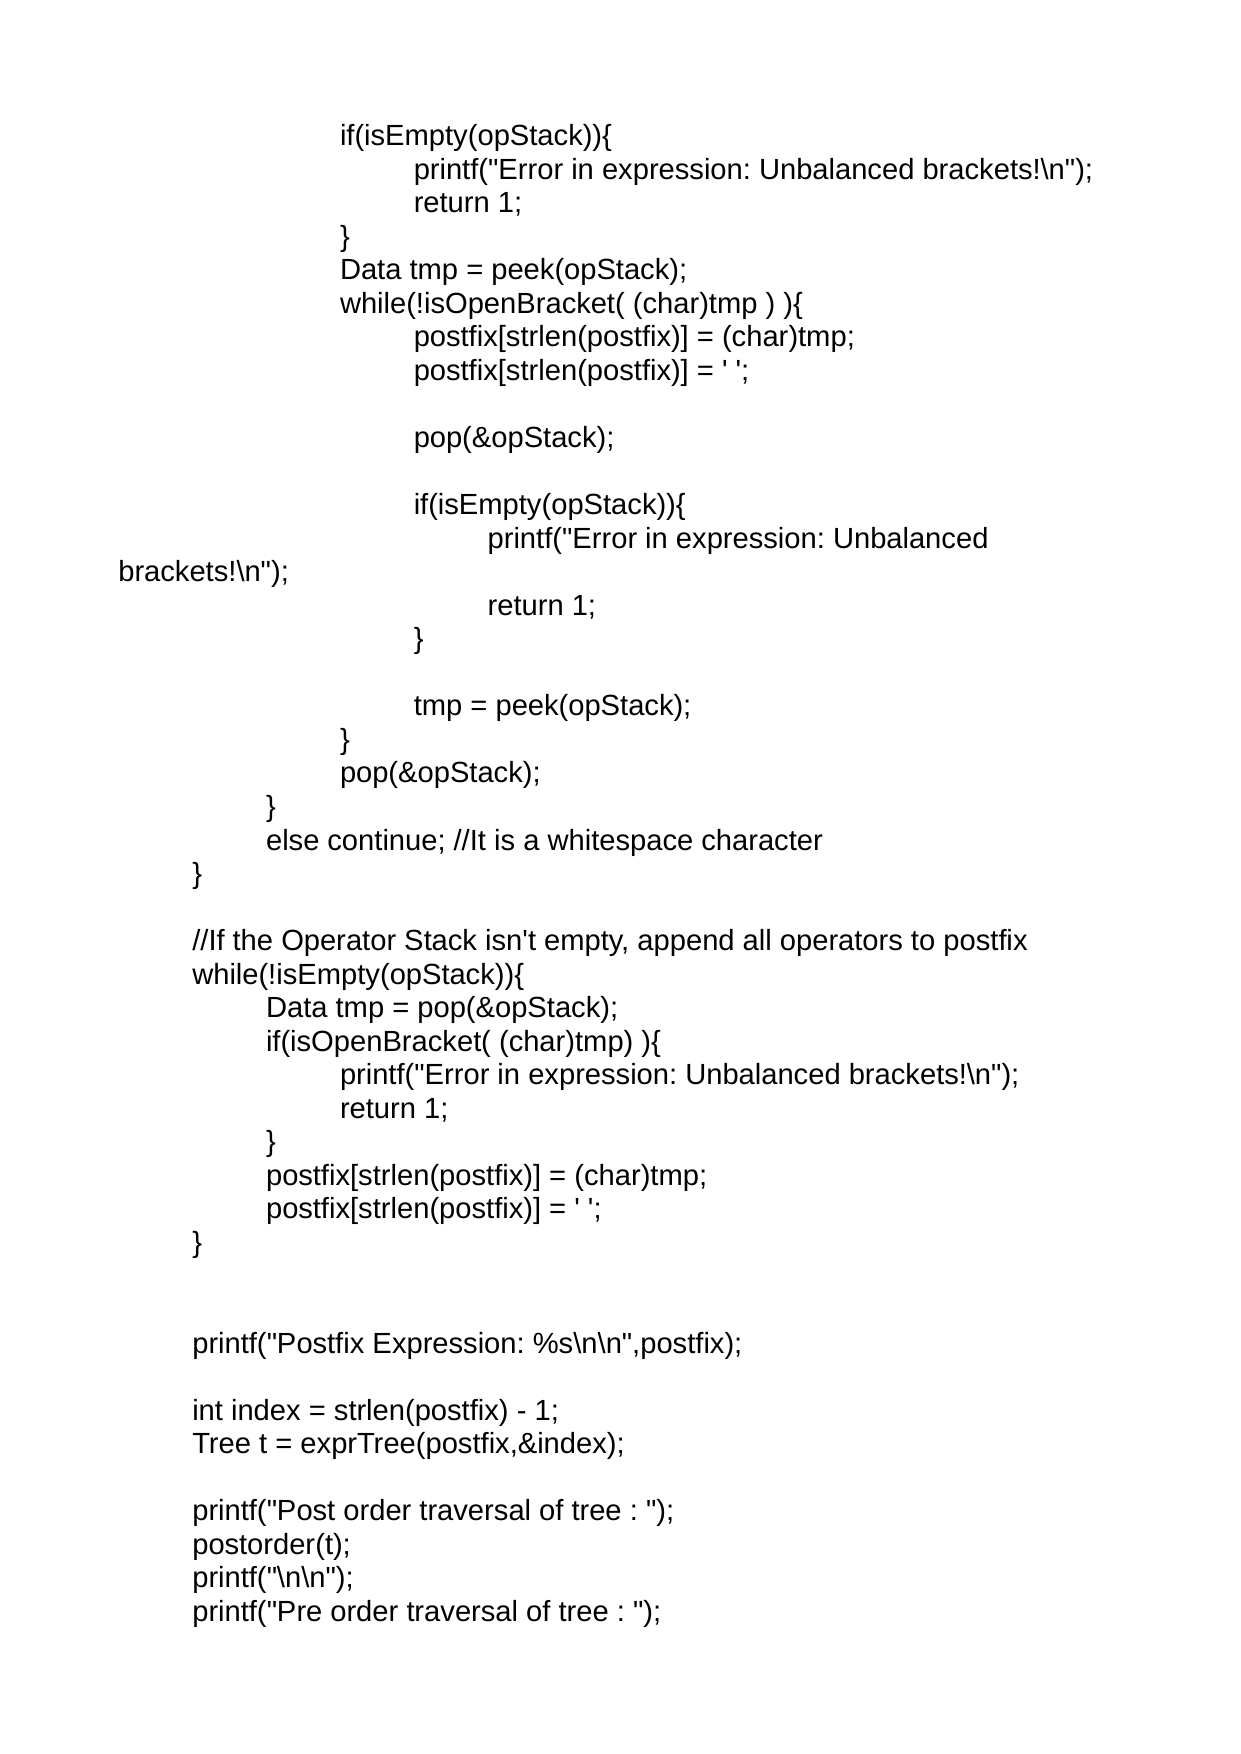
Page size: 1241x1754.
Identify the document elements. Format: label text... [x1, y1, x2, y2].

text printf("Error in expression: Unbalanced brackets!\n"); [118, 1057, 1122, 1091]
text return 1; [118, 185, 1122, 219]
text } [118, 621, 1122, 655]
text if(isEmpty(opStack)){ [118, 487, 1122, 521]
text } [118, 219, 1122, 252]
text Data tmp = pop(&opStack); [118, 990, 1122, 1024]
text } [118, 856, 1122, 889]
text } [118, 1124, 1122, 1158]
text Tree t = exprTree(postfix,&index); [118, 1426, 1122, 1460]
text tmp = peek(opStack); [118, 688, 1122, 722]
text while(!isEmpty(opStack)){ [118, 957, 1122, 990]
text postfix[strlen(postfix)] = (char)tmp; [118, 319, 1122, 353]
text postfix[strlen(postfix)] = ' '; [118, 1191, 1122, 1225]
text printf("\n\n"); [118, 1560, 1122, 1594]
text pop(&opStack); [118, 420, 1122, 453]
text postorder(t); [118, 1527, 1122, 1560]
text printf("Error in expression: Unbalanced brackets!\n"); [118, 152, 1122, 185]
text printf("Post order traversal of tree : "); [118, 1493, 1122, 1527]
text //If the Operator Stack isn't empty, append all operators to postfix [118, 923, 1122, 957]
text printf("Error in expression: Unbalanced brackets!\n"); [118, 521, 1122, 588]
text } [118, 789, 1122, 822]
text postfix[strlen(postfix)] = ' '; [118, 353, 1122, 386]
text } [118, 1225, 1122, 1258]
text pop(&opStack); [118, 755, 1122, 789]
text return 1; [118, 588, 1122, 621]
text if(isOpenBracket( (char)tmp) ){ [118, 1024, 1122, 1057]
text postfix[strlen(postfix)] = (char)tmp; [118, 1158, 1122, 1191]
text printf("Pre order traversal of tree : "); [118, 1594, 1122, 1627]
text if(isEmpty(opStack)){ [118, 118, 1122, 152]
text else continue; //It is a whitespace character [118, 822, 1122, 856]
text Data tmp = peek(opStack); [118, 252, 1122, 286]
text int index = strlen(postfix) - 1; [118, 1393, 1122, 1426]
text } [118, 722, 1122, 755]
text while(!isOpenBracket( (char)tmp ) ){ [118, 286, 1122, 319]
text return 1; [118, 1091, 1122, 1124]
text printf("Postfix Expression: %s\n\n",postfix); [118, 1326, 1122, 1359]
